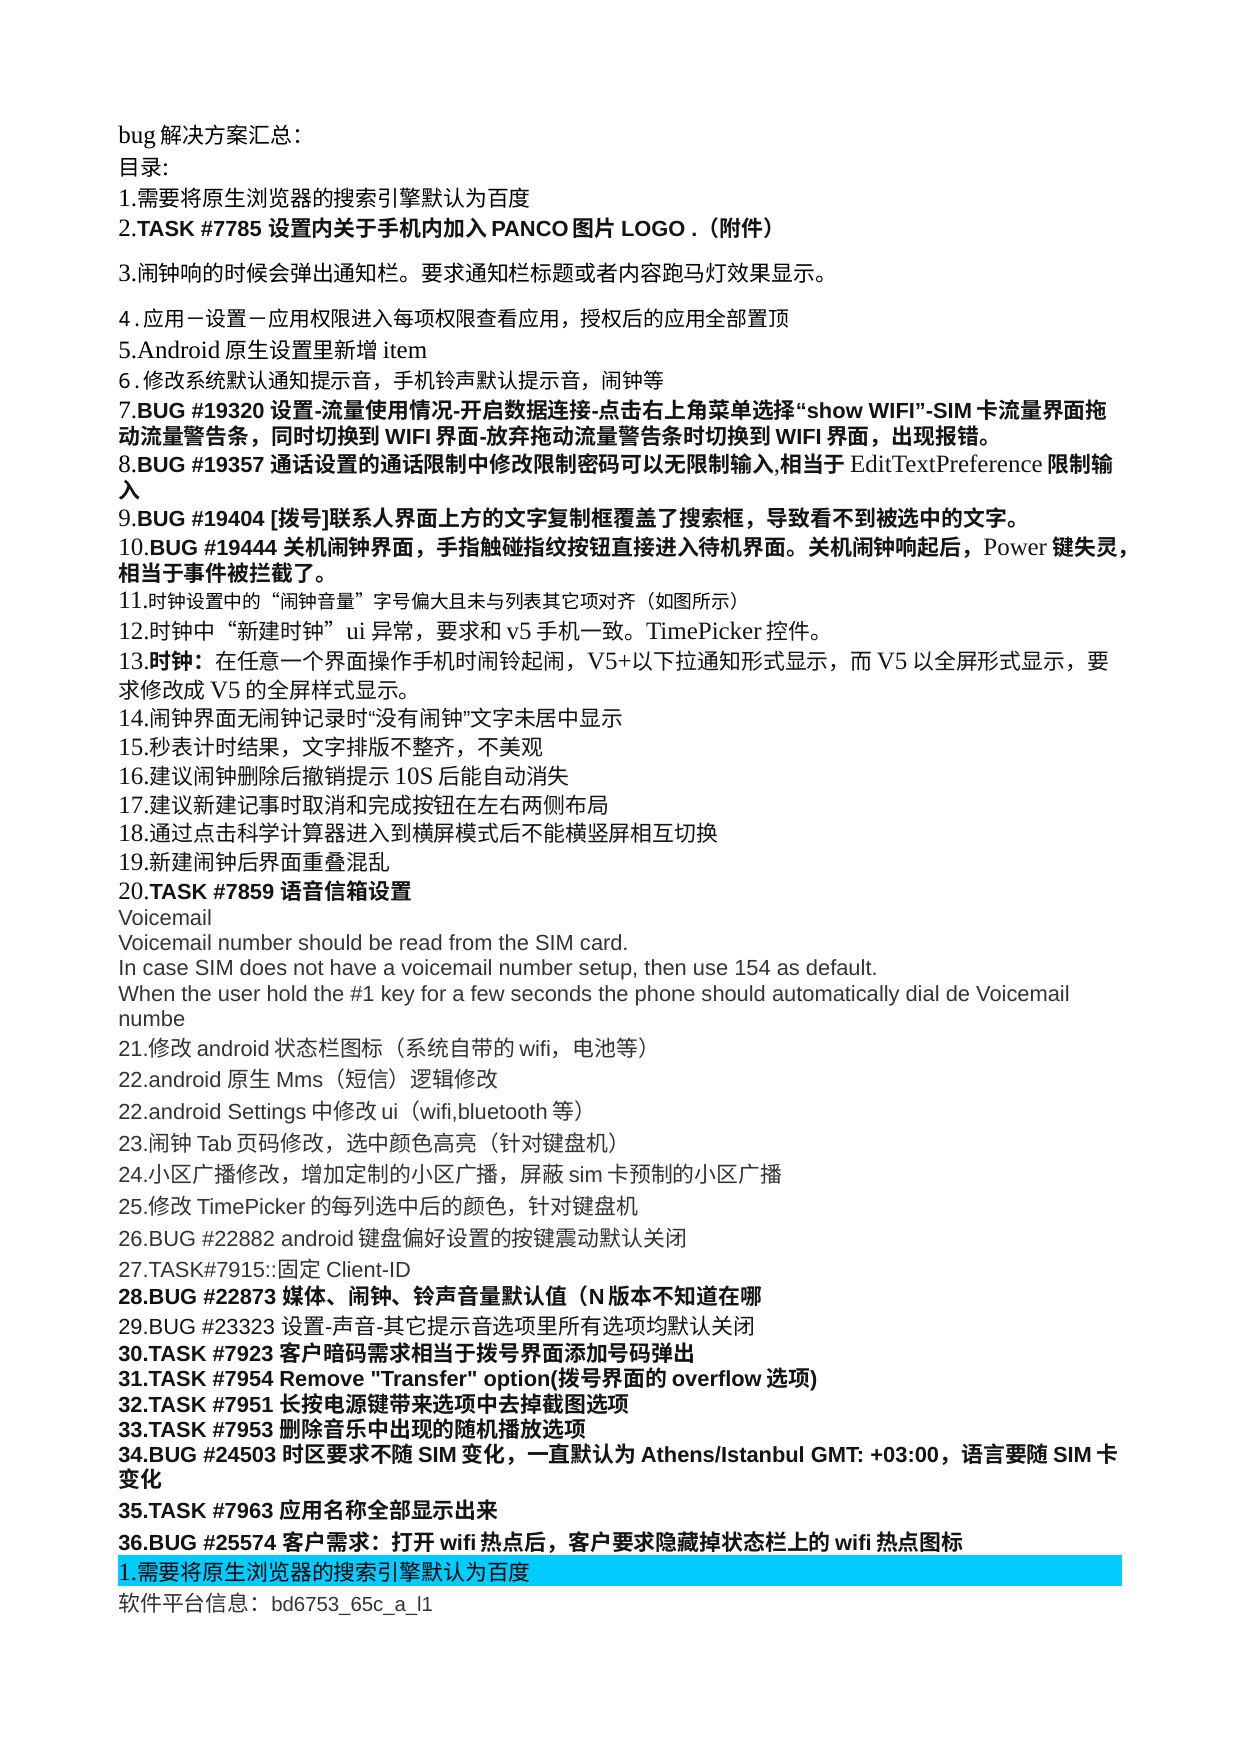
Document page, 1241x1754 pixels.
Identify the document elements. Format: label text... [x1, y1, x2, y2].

text 1.需要将原生浏览器的搜索引擎默认为百度 [118, 181, 1122, 213]
text 28.BUG #22873 媒体、闹钟、铃声音量默认值（N版本不知道在哪 [118, 1284, 1122, 1309]
text 3.闹钟响的时候会弹出通知栏。要求通知栏标题或者内容跑马灯效果显示。 [118, 256, 1122, 288]
text 7.BUG #19320 设置-流量使用情况-开启数据连接-点击右上角菜单选择“show WIFI”-SIM卡流量界面拖动流量警告条，同时切换到WIFI界面-放弃拖动流量警告条时切换到WIFI界面，出现报错。 [118, 395, 1122, 449]
text 1.需要将原生浏览器的搜索引擎默认为百度 [118, 1555, 1122, 1586]
text 6.修改系统默认通知提示音，手机铃声默认提示音，闹钟等 [118, 365, 1122, 395]
text bug解决方案汇总： [118, 118, 1122, 150]
text 16.建议闹钟删除后撤销提示10S后能自动消失 [118, 761, 1122, 790]
text 36.BUG #25574 客户需求：打开wifi热点后，客户要求隐藏掉状态栏上的wifi热点图标 [118, 1523, 1122, 1555]
text 21.修改android状态栏图标（系统自带的wifi，电池等） [118, 1031, 1122, 1062]
text 12.时钟中“新建时钟”ui异常，要求和v5手机一致。TimePicker控件。 [118, 614, 1122, 646]
text 33.TASK #7953 删除音乐中出现的随机播放选项 [118, 1417, 1122, 1442]
text 目录: [118, 150, 1122, 181]
text 17.建议新建记事时取消和完成按钮在左右两侧布局 [118, 790, 1122, 818]
text 23.闹钟Tab页码修改，选中颜色高亮（针对键盘机） [118, 1126, 1122, 1157]
text 30.TASK #7923 客户暗码需求相当于拨号界面添加号码弹出 [118, 1341, 1122, 1366]
text 19.新建闹钟后界面重叠混乱 [118, 847, 1122, 876]
text 22.android Settings中修改ui（wifi,bluetooth等） [118, 1094, 1122, 1126]
text 24.小区广播修改，增加定制的小区广播，屏蔽sim卡预制的小区广播 [118, 1157, 1122, 1189]
text 20.TASK #7859 语音信箱设置 [118, 876, 1122, 905]
text 26.BUG #22882 android键盘偏好设置的按键震动默认关闭 [118, 1221, 1122, 1252]
text 13.时钟：在任意一个界面操作手机时闹铃起闹，V5+以下拉通知形式显示，而V5以全屏形式显示，要求修改成V5的全屏样式显示。 [118, 646, 1122, 703]
text 35.TASK #7963 应用名称全部显示出来 [118, 1492, 1122, 1523]
text 9.BUG #19404 [拨号]联系人界面上方的文字复制框覆盖了搜索框，导致看不到被选中的文字。 [118, 503, 1122, 532]
text 15.秒表计时结果，文字排版不整齐，不美观 [118, 732, 1122, 761]
text 10.BUG #19444 关机闹钟界面，手指触碰指纹按钮直接进入待机界面。关机闹钟响起后，Power键失灵，相当于事件被拦截了。 [118, 532, 1122, 586]
text 4.应用－设置－应用权限进入每项权限查看应用，授权后的应用全部置顶 [118, 303, 1122, 333]
text 5.Android原生设置里新增item [118, 333, 1122, 365]
text 32.TASK #7951 长按电源键带来选项中去掉截图选项 [118, 1391, 1122, 1417]
text 18.通过点击科学计算器进入到横屏模式后不能横竖屏相互切换 [118, 818, 1122, 847]
text Voicemail Voicemail number should be read from the SIM card. In case SIM does not have a voicemail number setup, then use 154 as default. When the user hold the #1 key for a few seconds the phone should automatically dial de Voicemail numbe [118, 905, 1122, 1031]
text 2.TASK #7785 设置内关于手机内加入PANCO图片LOGO .（附件） [118, 213, 1122, 242]
text 31.TASK #7954 Remove "Transfer" option(拨号界面的overflow选项) [118, 1366, 1122, 1391]
text 29.BUG #23323 设置-声音-其它提示音选项里所有选项均默认关闭 [118, 1309, 1122, 1341]
text 27.TASK#7915::固定 Client-ID [118, 1252, 1122, 1284]
text 25.修改TimePicker的每列选中后的颜色，针对键盘机 [118, 1189, 1122, 1221]
text 11.时钟设置中的“闹钟音量”字号偏大且未与列表其它项对齐（如图所示） [118, 586, 1122, 614]
text 34.BUG #24503 时区要求不随SIM变化，一直默认为Athens/Istanbul GMT: +03:00，语言要随SIM卡变化 [118, 1442, 1122, 1492]
text 22.android 原生Mms（短信）逻辑修改 [118, 1062, 1122, 1094]
text 8.BUG #19357 通话设置的通话限制中修改限制密码可以无限制输入,相当于EditTextPreference限制输入 [118, 449, 1122, 503]
text 软件平台信息：bd6753_65c_a_l1 [118, 1586, 1122, 1618]
text 14.闹钟界面无闹钟记录时“没有闹钟”文字未居中显示 [118, 703, 1122, 732]
